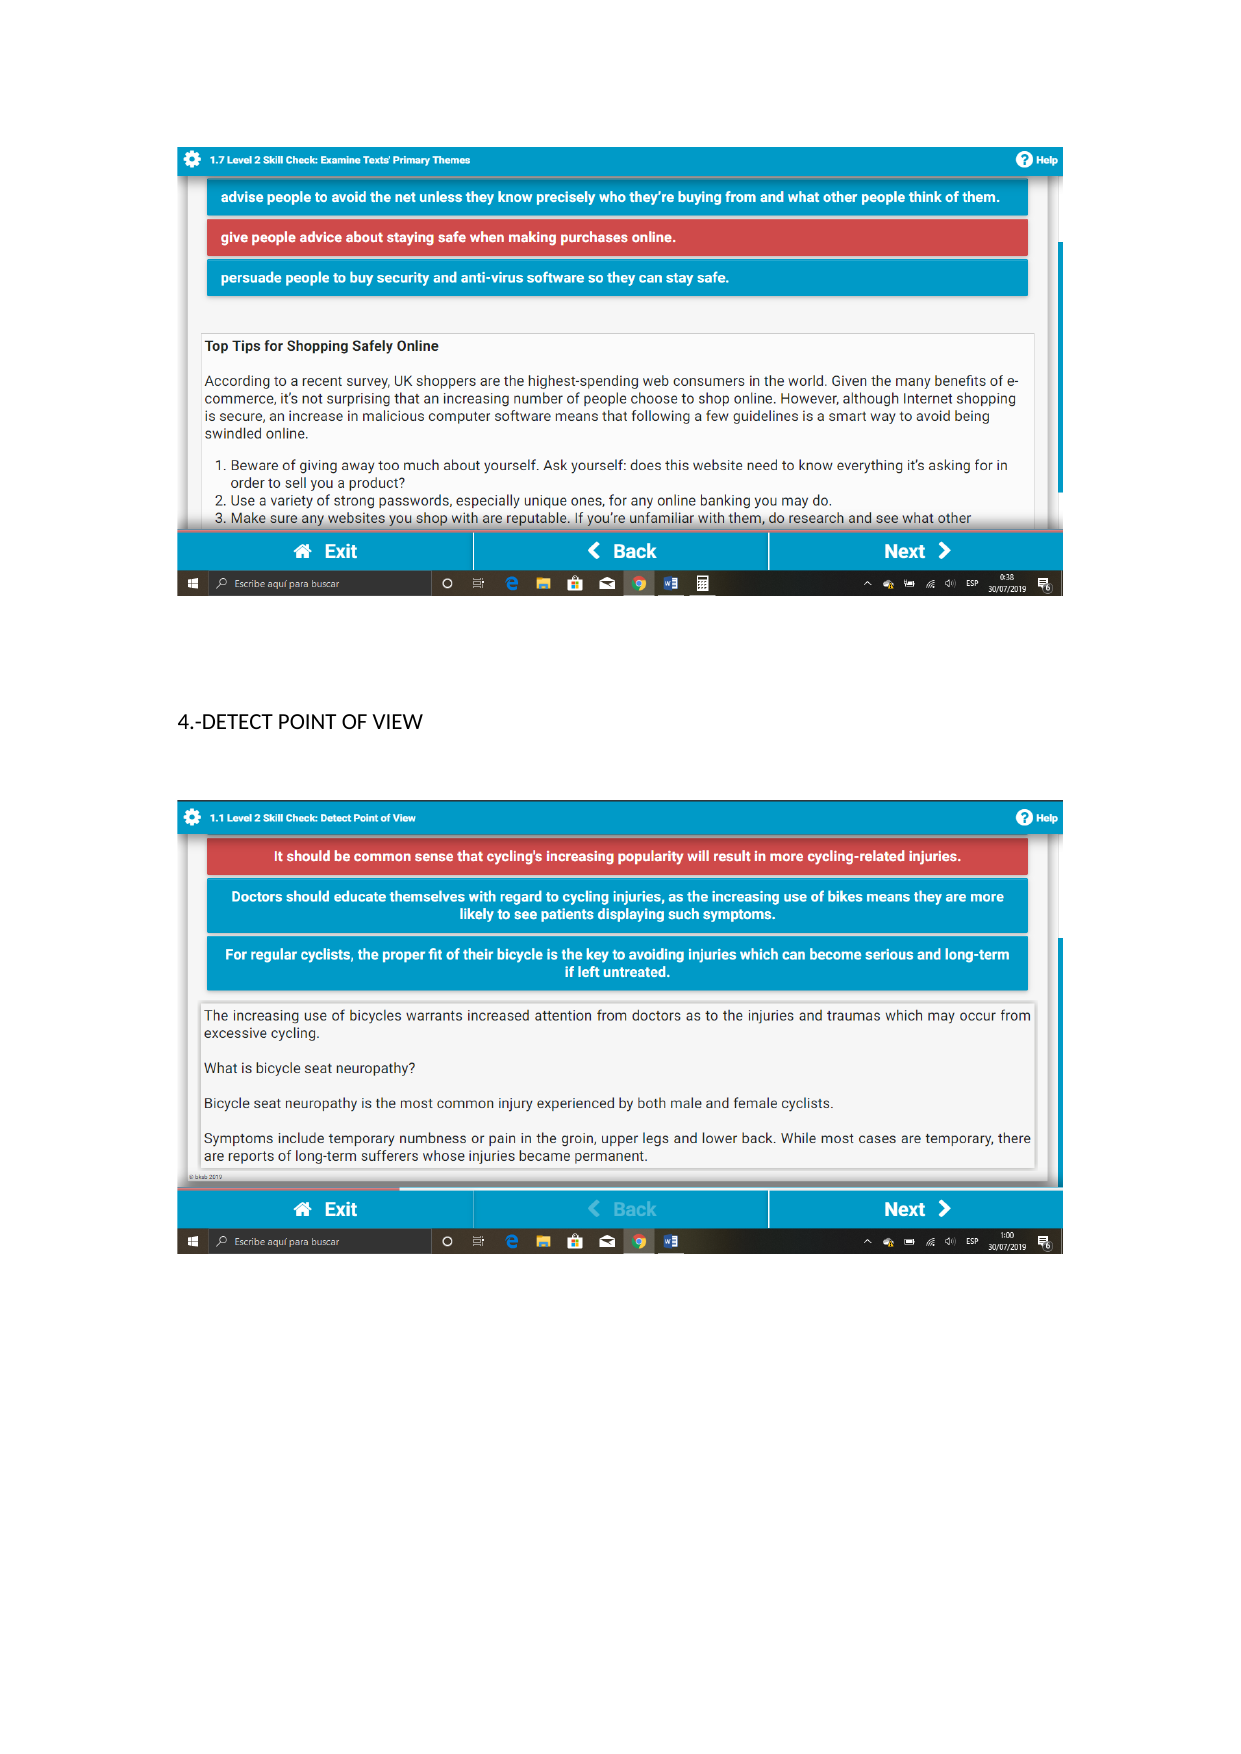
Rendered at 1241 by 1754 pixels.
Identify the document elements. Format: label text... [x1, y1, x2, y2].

text 4.-DETECT POINT OF VIEW [177, 707, 1063, 735]
